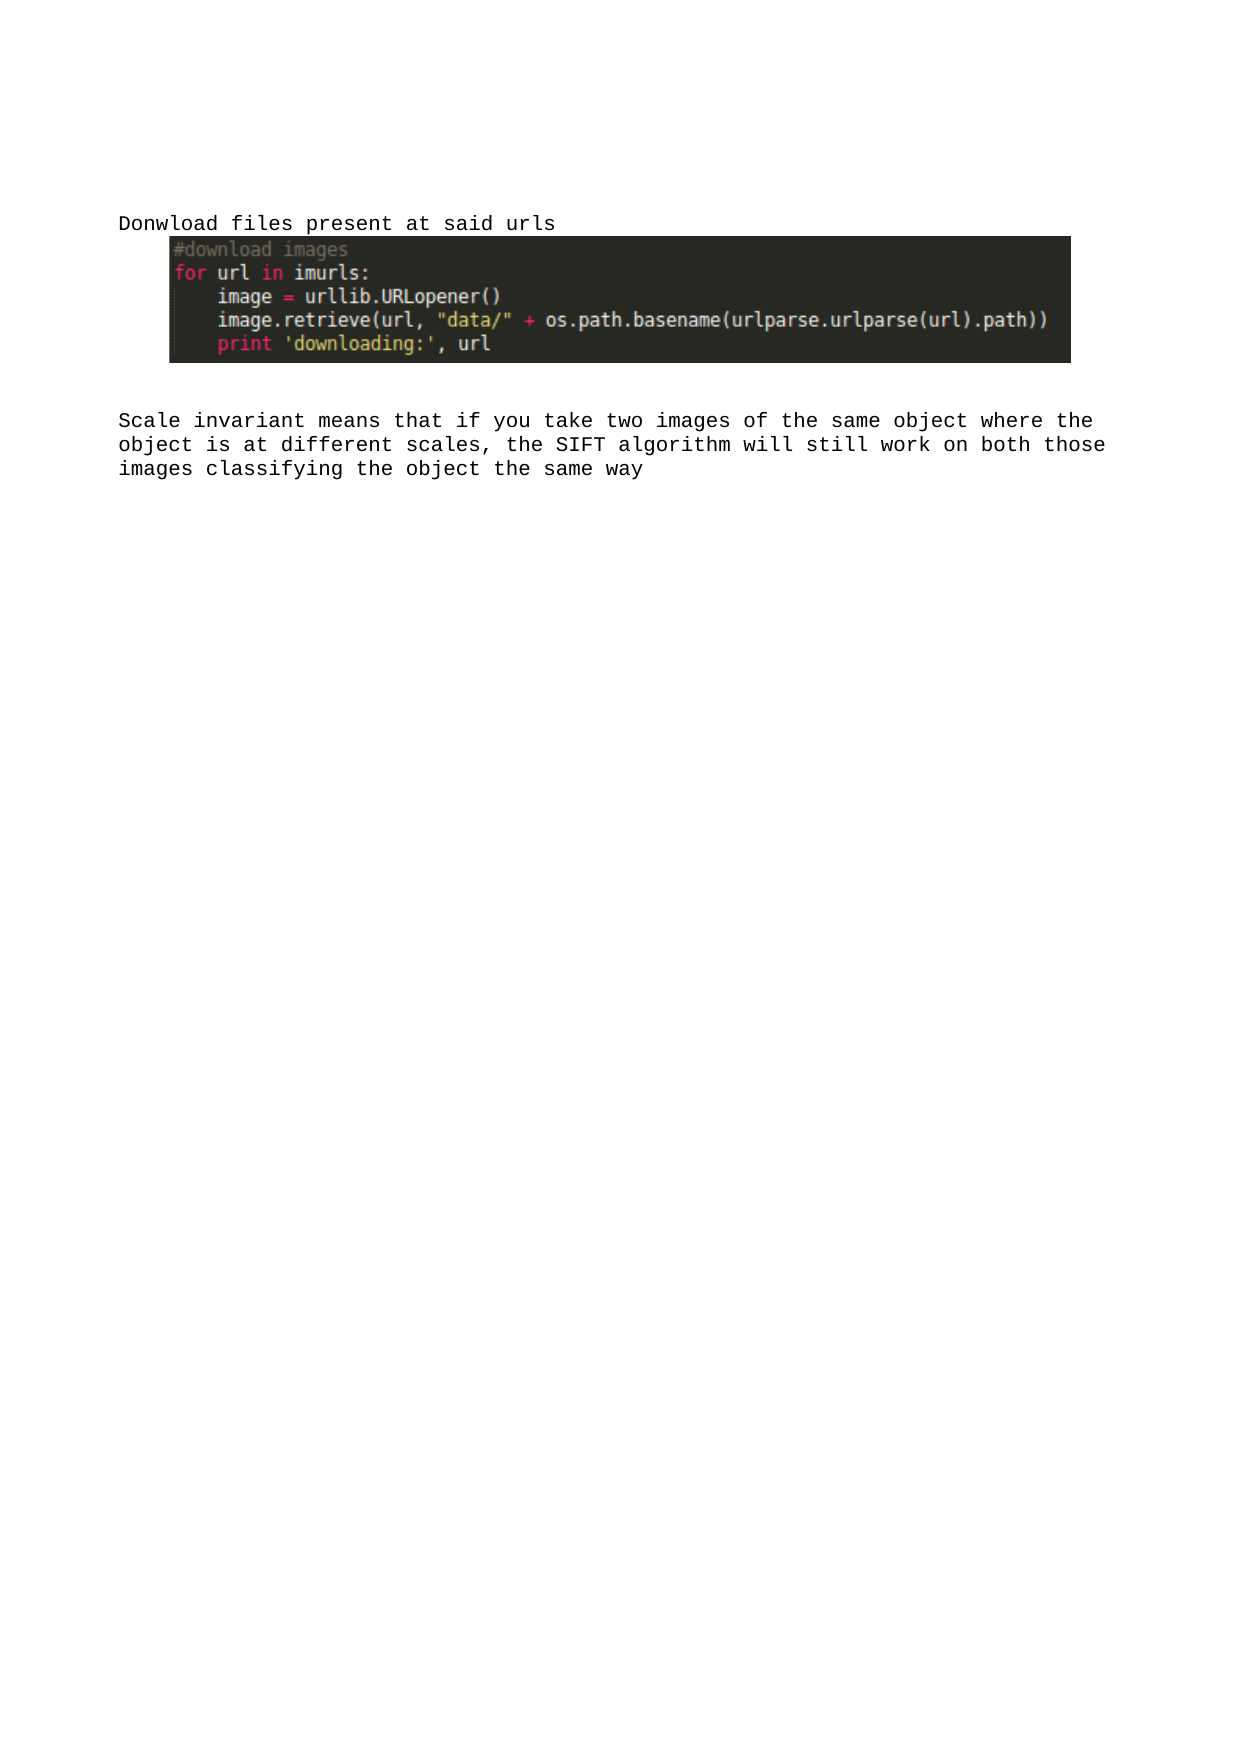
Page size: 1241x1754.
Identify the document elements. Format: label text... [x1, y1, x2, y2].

picture [169, 236, 1071, 363]
text Scale invariant means that if you take two images of the same object where the object is at different scales, the SIFT algorithm will still work on both those images classifying the object the same way [118, 410, 1122, 481]
text Donwload files present at said urls [118, 213, 1122, 236]
